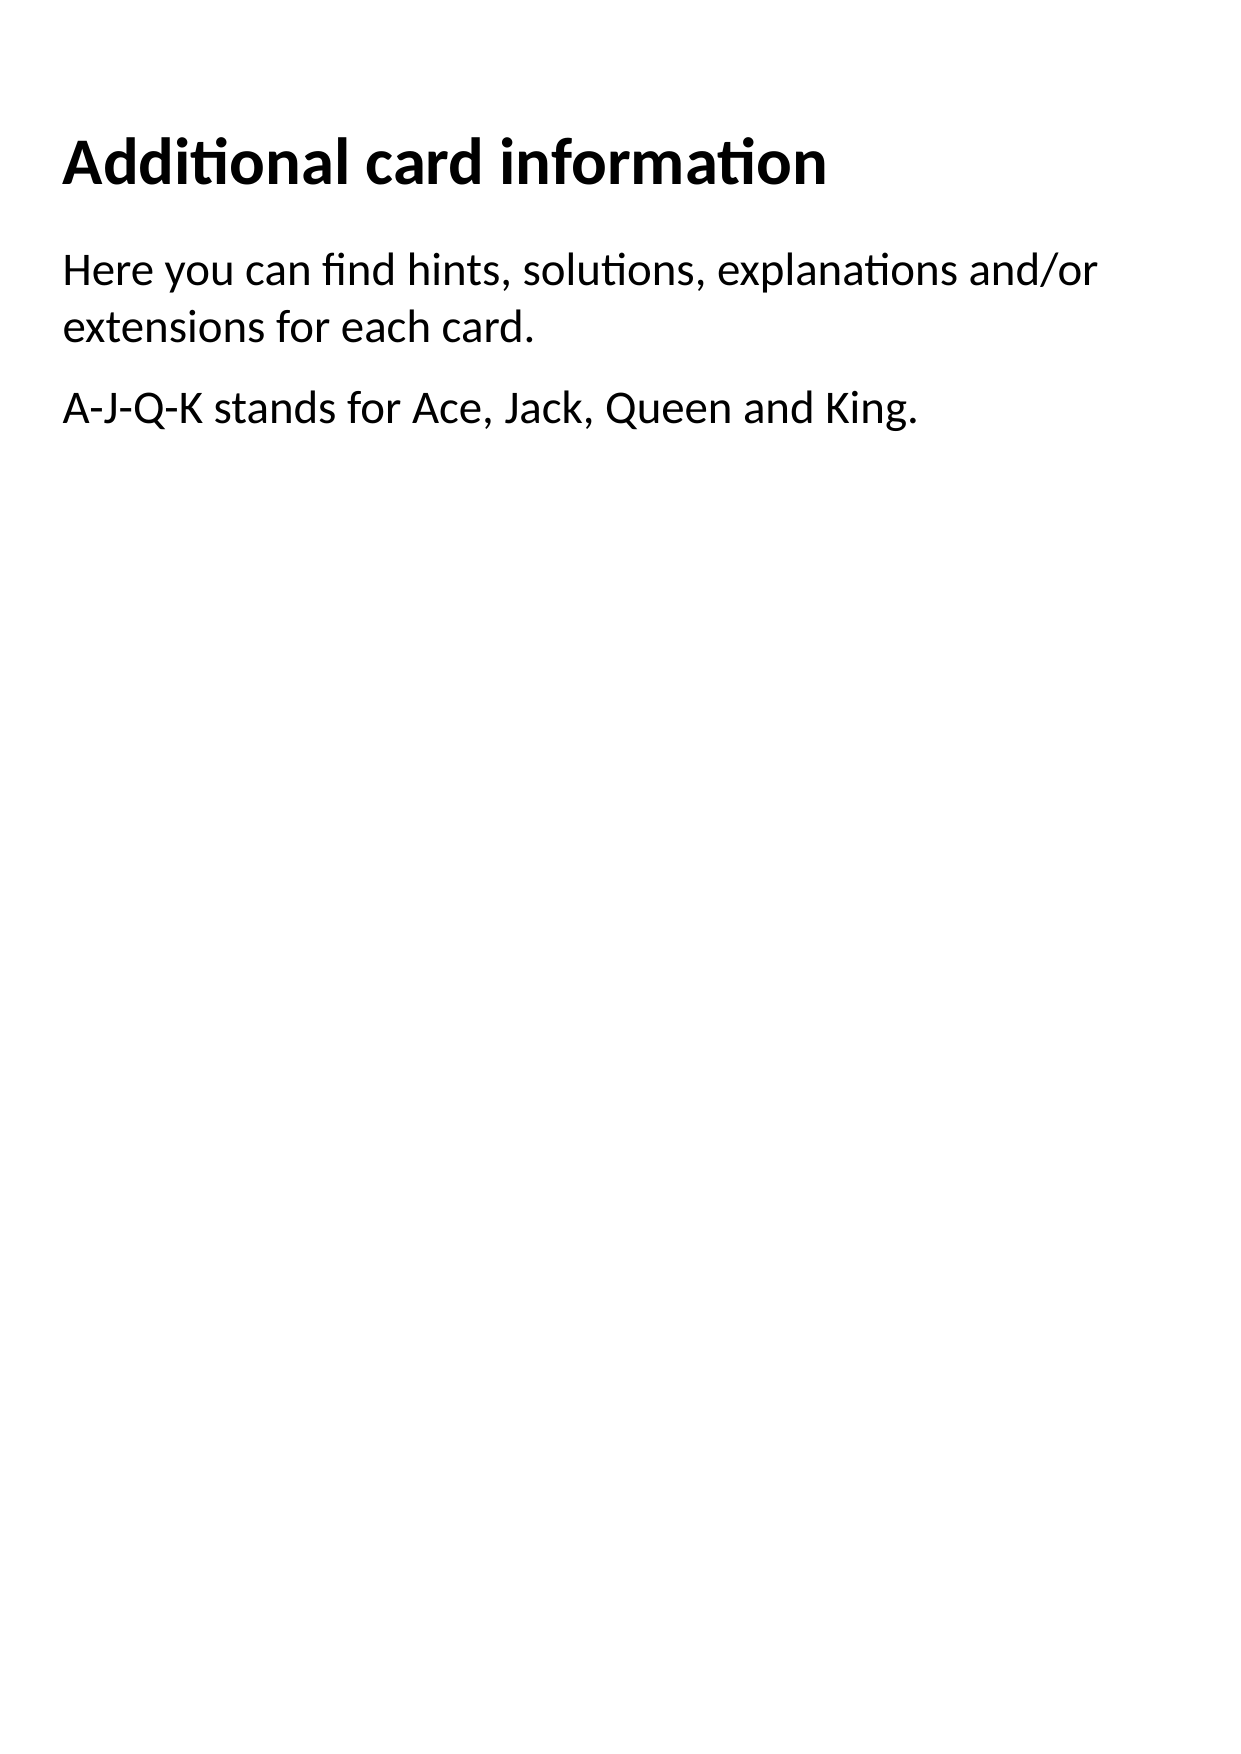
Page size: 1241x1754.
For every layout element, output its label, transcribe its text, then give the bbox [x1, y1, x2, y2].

text A-J-Q-K stands for Ace, Jack, Queen and King. [62, 378, 1197, 435]
subtitle Additional card information [62, 119, 1197, 201]
text Here you can find hints, solutions, explanations and/or extensions for each card. [62, 240, 1197, 354]
